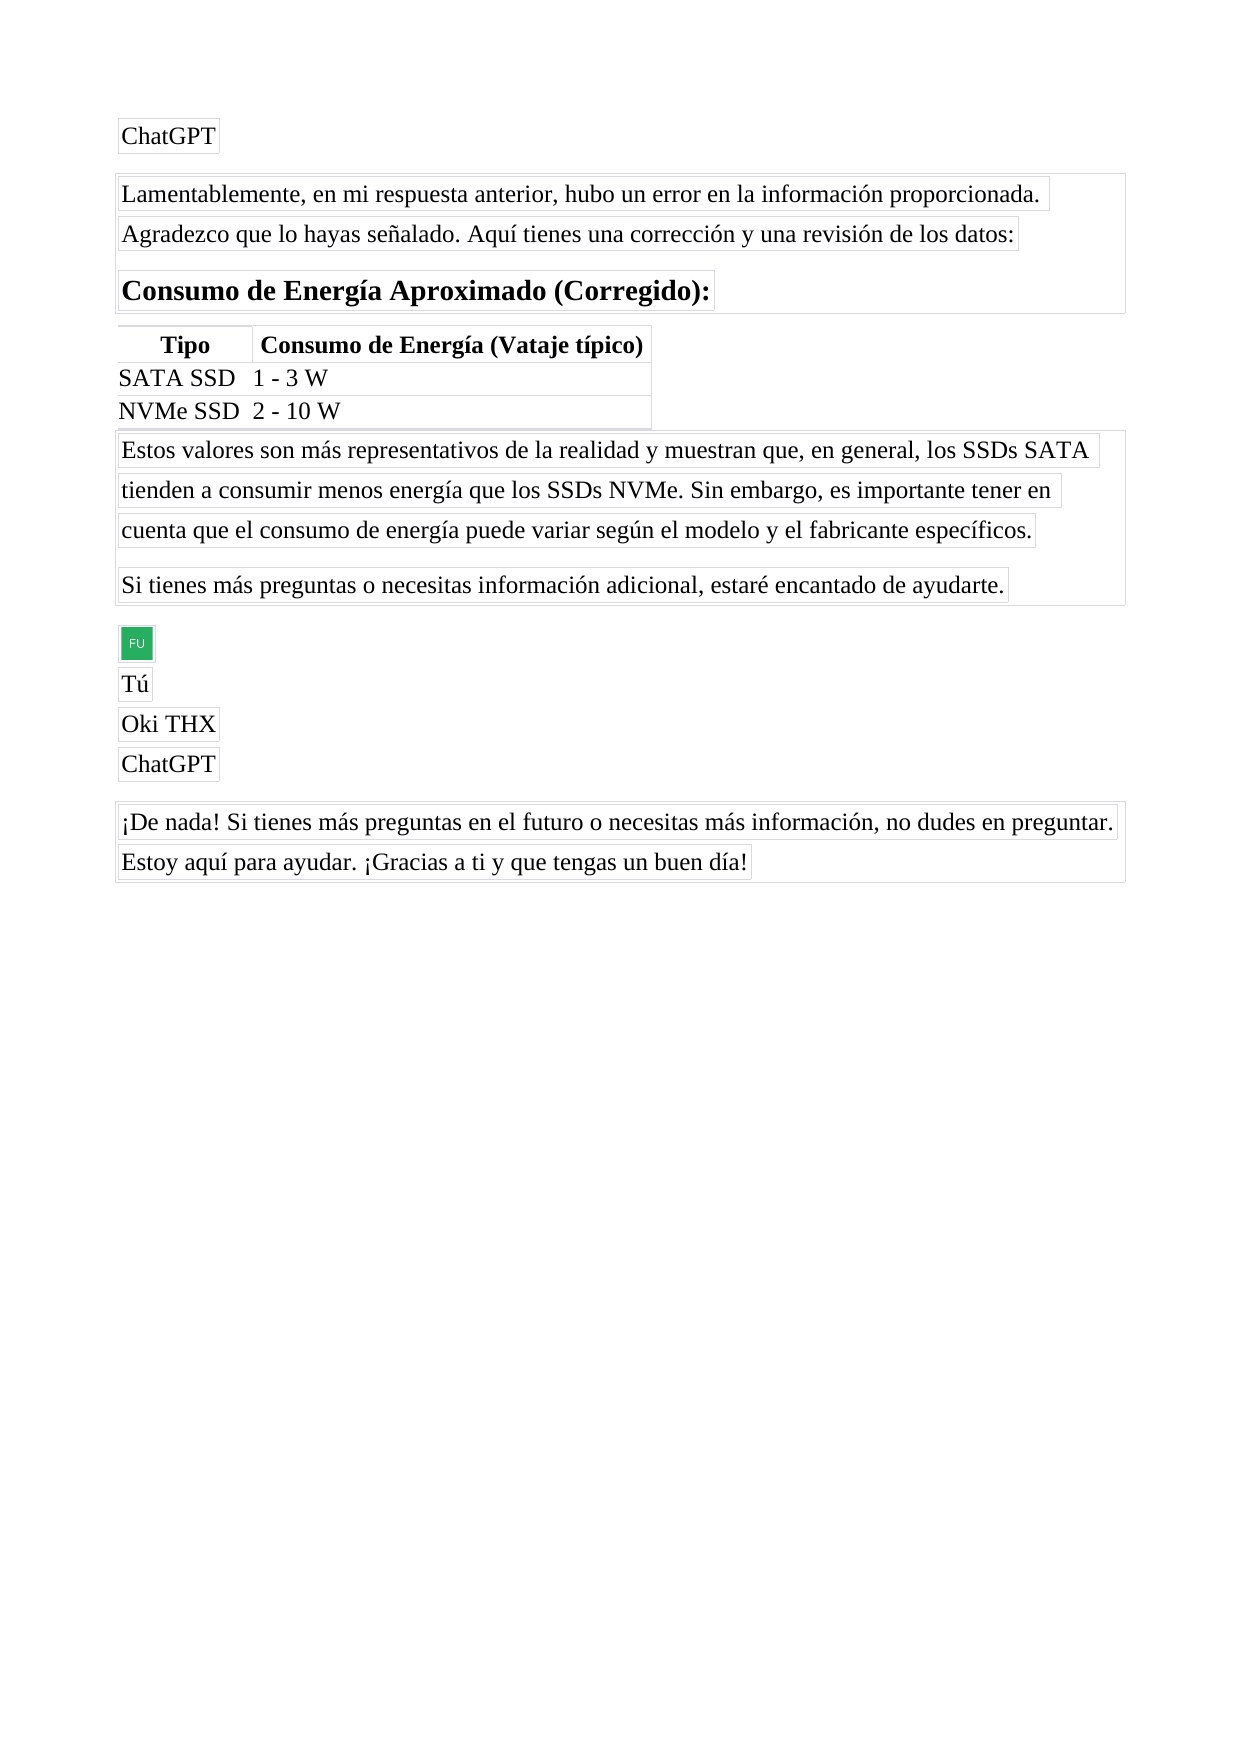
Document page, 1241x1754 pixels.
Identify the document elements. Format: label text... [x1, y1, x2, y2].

text ChatGPT [119, 119, 219, 153]
text Si tienes más preguntas o necesitas información adicional, estaré encantado de ayudarte. [116, 564, 1125, 605]
table_header Consumo de Energía (Vataje típico) [252, 326, 651, 362]
text ChatGPT [119, 748, 219, 781]
text [153, 667, 1122, 701]
table_cell 2 - 10 W [252, 396, 651, 428]
subtitle Consumo de Energía Aproximado (Corregido): [116, 267, 1125, 313]
table_cell NVMe SSD [118, 396, 252, 428]
text [220, 747, 1122, 781]
picture [121, 627, 153, 660]
text ¡De nada! Si tienes más preguntas en el futuro o necesitas más información, no dudes en preguntar. Estoy aquí para ayudar. ¡Gracias a ti y que tengas un buen día! [116, 802, 1125, 882]
table_header Tipo [118, 327, 252, 362]
text Tú [119, 668, 152, 701]
text Oki THX [119, 708, 219, 741]
text Lamentablemente, en mi respuesta anterior, hubo un error en la información proporcionada. Agradezco que lo hayas señalado. Aquí tienes una corrección y una revisión de los datos: [116, 174, 1125, 251]
text Estos valores son más representativos de la realidad y muestran que, en general, los SSDs SATA tienden a consumir menos energía que los SSDs NVMe. Sin embargo, es importante tener en cuenta que el consumo de energía puede variar según el modelo y el fabricante específicos. [116, 431, 1125, 547]
table_cell 1 - 3 W [252, 363, 651, 395]
text [220, 118, 1122, 153]
table_cell SATA SSD [118, 363, 252, 395]
text [220, 707, 1122, 741]
